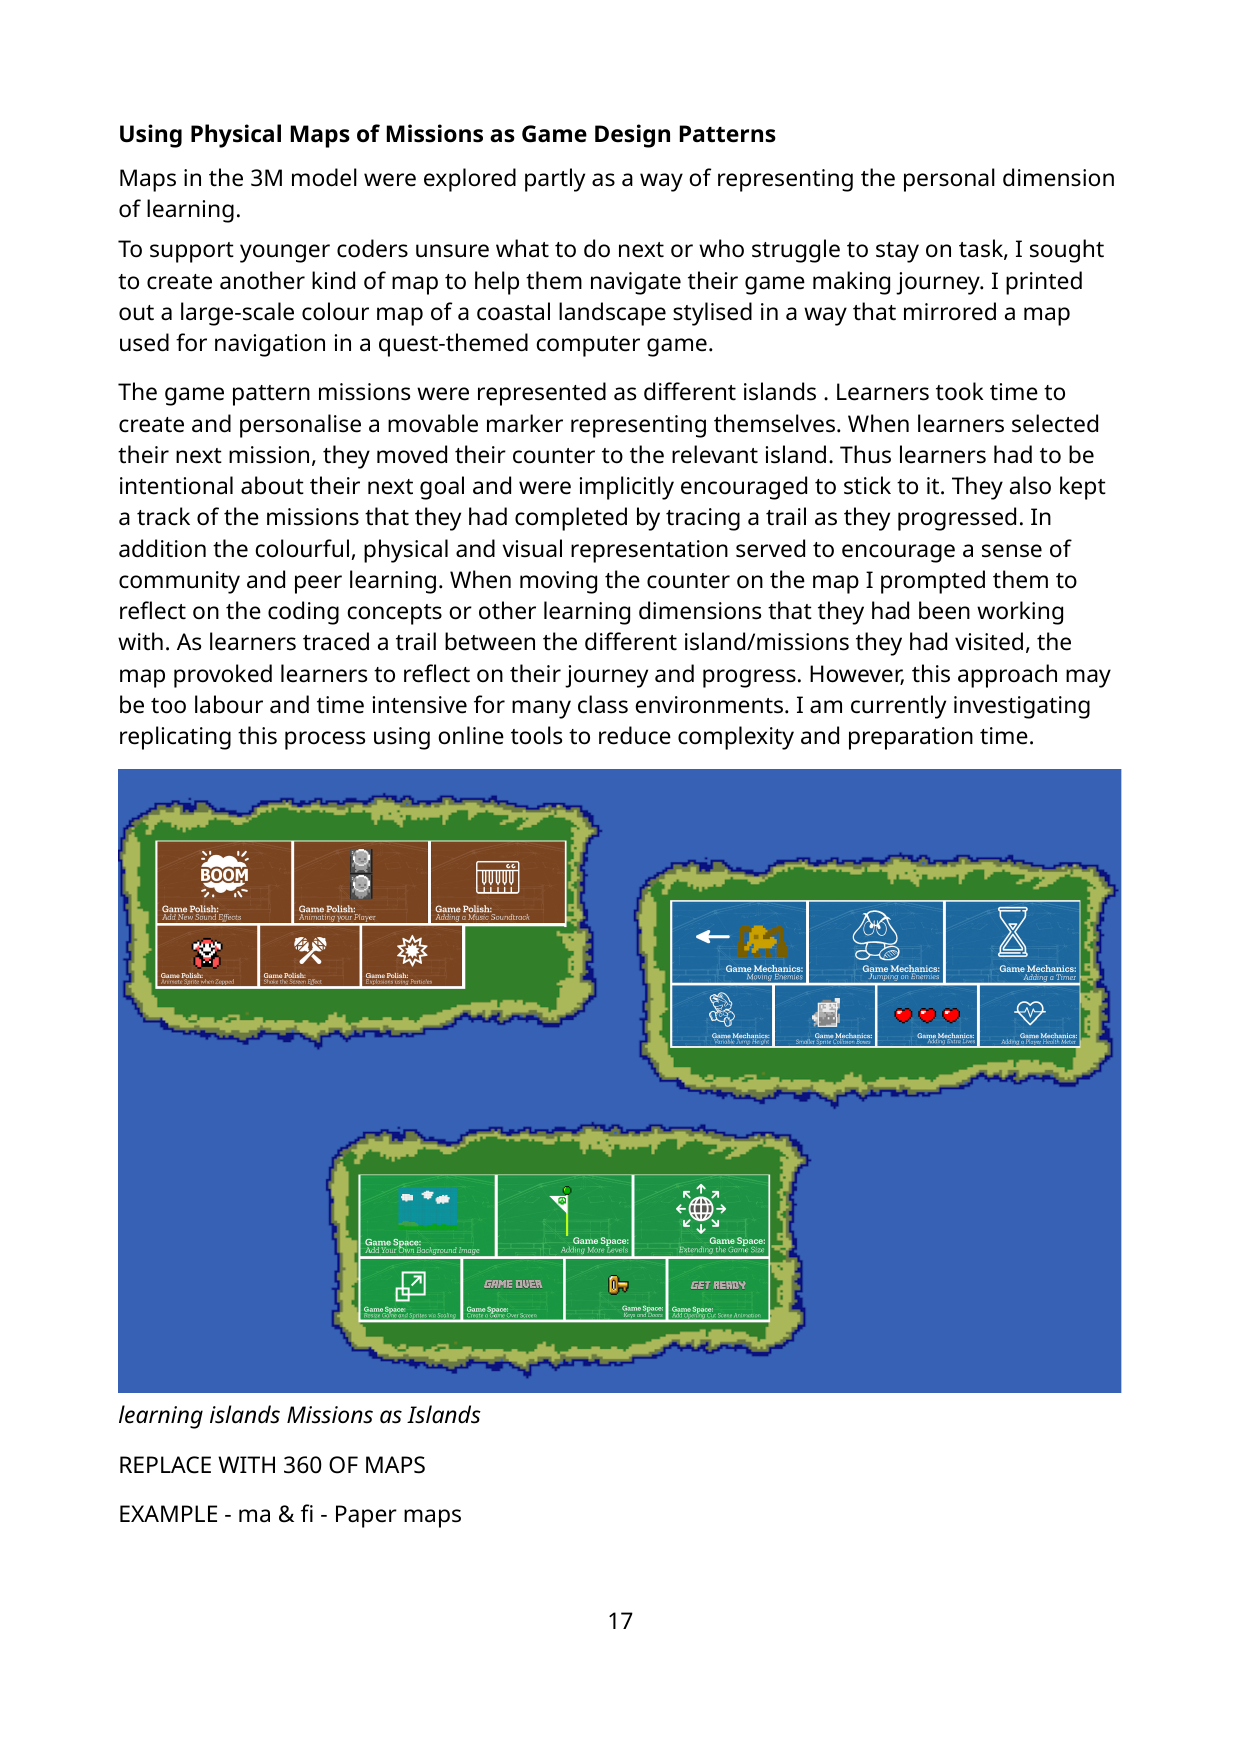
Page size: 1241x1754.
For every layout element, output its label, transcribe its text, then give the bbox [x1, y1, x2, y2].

text learning islands Missions as Islands [118, 1393, 1122, 1431]
text Maps in the 3M model were explored partly as a way of representing the personal dimension of learning. [118, 162, 1122, 224]
text The game pattern missions were represented as different islands . Learners took time to create and personalise a movable marker representing themselves. When learners selected their next mission, they moved their counter to the relevant island. Thus learners had to be intentional about their next goal and were implicitly encouraged to stick to it. They also kept a track of the missions that they had completed by tracing a trail as they progressed. In addition the colourful, physical and visual representation served to encourage a sense of community and peer learning. When moving the counter on the map I prompted them to reflect on the coding concepts or other learning dimensions that they had been working with. As learners traced a trail between the different island/missions they had visited, the map provoked learners to reflect on their journey and progress. However, this approach may be too labour and time intensive for many class environments. I am currently investigating replicating this process using online tools to reduce complexity and preparation time. [118, 376, 1122, 751]
subtitle Using Physical Maps of Missions as Game Design Patterns [118, 118, 1122, 149]
text To support younger coders unsure what to do next or who struggle to stay on task, I sought to create another kind of map to help them navigate their game making journey. I printed out a large-scale colour map of a coastal landscape stylised in a way that mirrored a map used for navigation in a quest-themed computer game. [118, 233, 1122, 358]
text REPLACE WITH 360 OF MAPS [118, 1449, 1122, 1480]
text EXAMPLE - ma & fi - Paper maps [118, 1498, 1122, 1529]
picture [118, 769, 1122, 1393]
